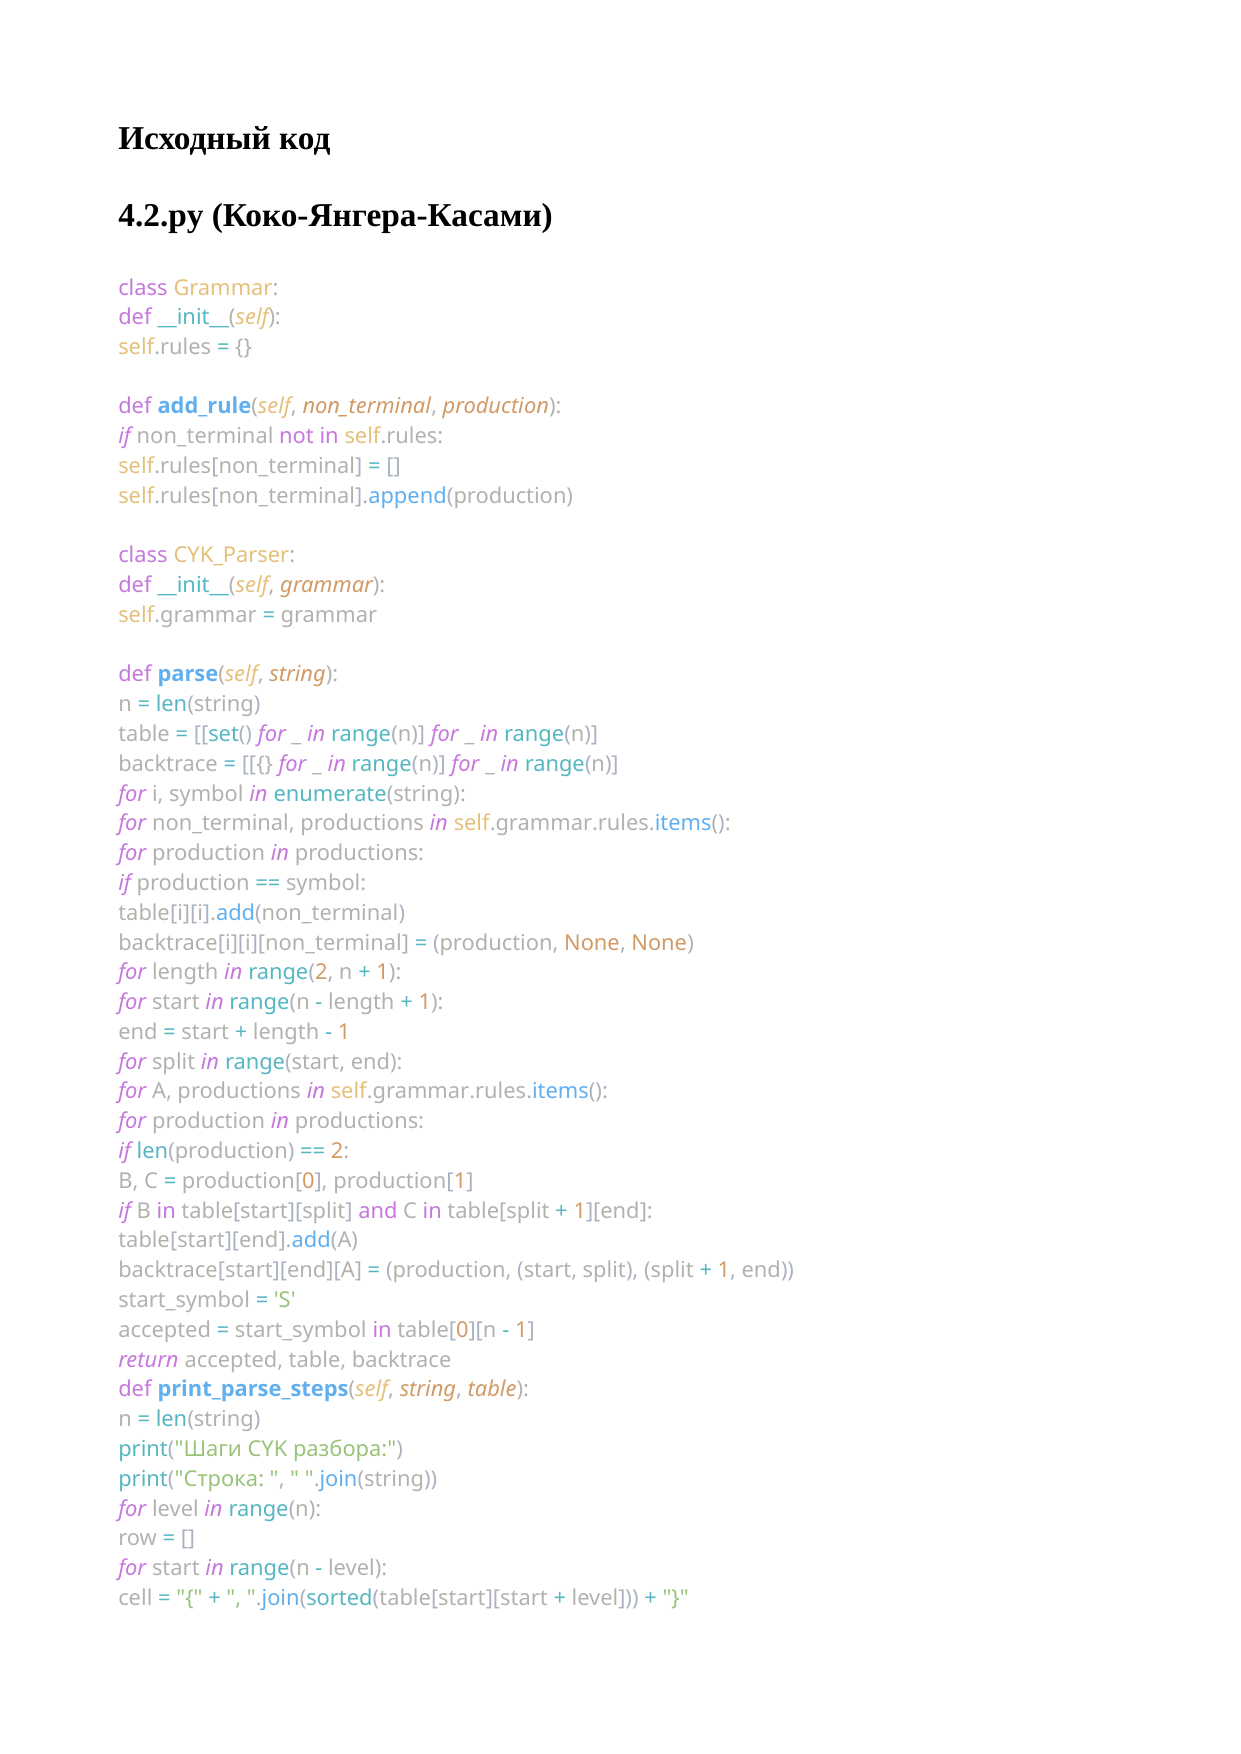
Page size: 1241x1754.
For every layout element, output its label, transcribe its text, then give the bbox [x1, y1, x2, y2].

text self.rules[non_terminal].append(production) [118, 480, 1122, 510]
text Исходный код [118, 118, 1122, 156]
text self.rules = {} [118, 331, 1122, 361]
text table = [[set() for _ in range(n)] for _ in range(n)] [118, 718, 1122, 748]
text for production in productions: [118, 1105, 1122, 1135]
text start_symbol = 'S' [118, 1284, 1122, 1314]
text self.grammar = grammar [118, 599, 1122, 629]
text if len(production) == 2: [118, 1135, 1122, 1165]
text for level in range(n): [118, 1493, 1122, 1522]
text end = start + length - 1 [118, 1016, 1122, 1046]
text 4.2.py (Коко-Янгера-Касами) [118, 195, 1122, 233]
text def parse(self, string): [118, 658, 1122, 688]
text cell = "{" + ", ".join(sorted(table[start][start + level])) + "}" [118, 1582, 1122, 1612]
text for length in range(2, n + 1): [118, 956, 1122, 986]
text n = len(string) [118, 1403, 1122, 1433]
text for start in range(n - level): [118, 1552, 1122, 1582]
text if production == symbol: [118, 867, 1122, 897]
text def print_parse_steps(self, string, table): [118, 1373, 1122, 1403]
text class Grammar: [118, 271, 1122, 301]
text self.rules[non_terminal] = [] [118, 450, 1122, 480]
text for A, productions in self.grammar.rules.items(): [118, 1076, 1122, 1105]
text backtrace = [[{} for _ in range(n)] for _ in range(n)] [118, 748, 1122, 778]
text for i, symbol in enumerate(string): [118, 778, 1122, 807]
text if non_terminal not in self.rules: [118, 420, 1122, 450]
text def add_rule(self, non_terminal, production): [118, 391, 1122, 420]
text for start in range(n - length + 1): [118, 986, 1122, 1016]
text n = len(string) [118, 688, 1122, 718]
text row = [] [118, 1522, 1122, 1552]
text B, C = production[0], production[1] [118, 1165, 1122, 1195]
text table[start][end].add(A) [118, 1224, 1122, 1254]
text backtrace[i][i][non_terminal] = (production, None, None) [118, 927, 1122, 956]
text class CYK_Parser: [118, 539, 1122, 569]
text def __init__(self, grammar): [118, 569, 1122, 599]
text accepted = start_symbol in table[0][n - 1] [118, 1314, 1122, 1344]
text for split in range(start, end): [118, 1046, 1122, 1076]
text return accepted, table, backtrace [118, 1344, 1122, 1373]
text if B in table[start][split] and C in table[split + 1][end]: [118, 1195, 1122, 1224]
text backtrace[start][end][A] = (production, (start, split), (split + 1, end)) [118, 1254, 1122, 1284]
text def __init__(self): [118, 301, 1122, 331]
text for production in productions: [118, 837, 1122, 867]
text table[i][i].add(non_terminal) [118, 897, 1122, 927]
text print("Шаги CYK разбора:") [118, 1433, 1122, 1463]
text print("Строка: ", " ".join(string)) [118, 1463, 1122, 1493]
text for non_terminal, productions in self.grammar.rules.items(): [118, 807, 1122, 837]
